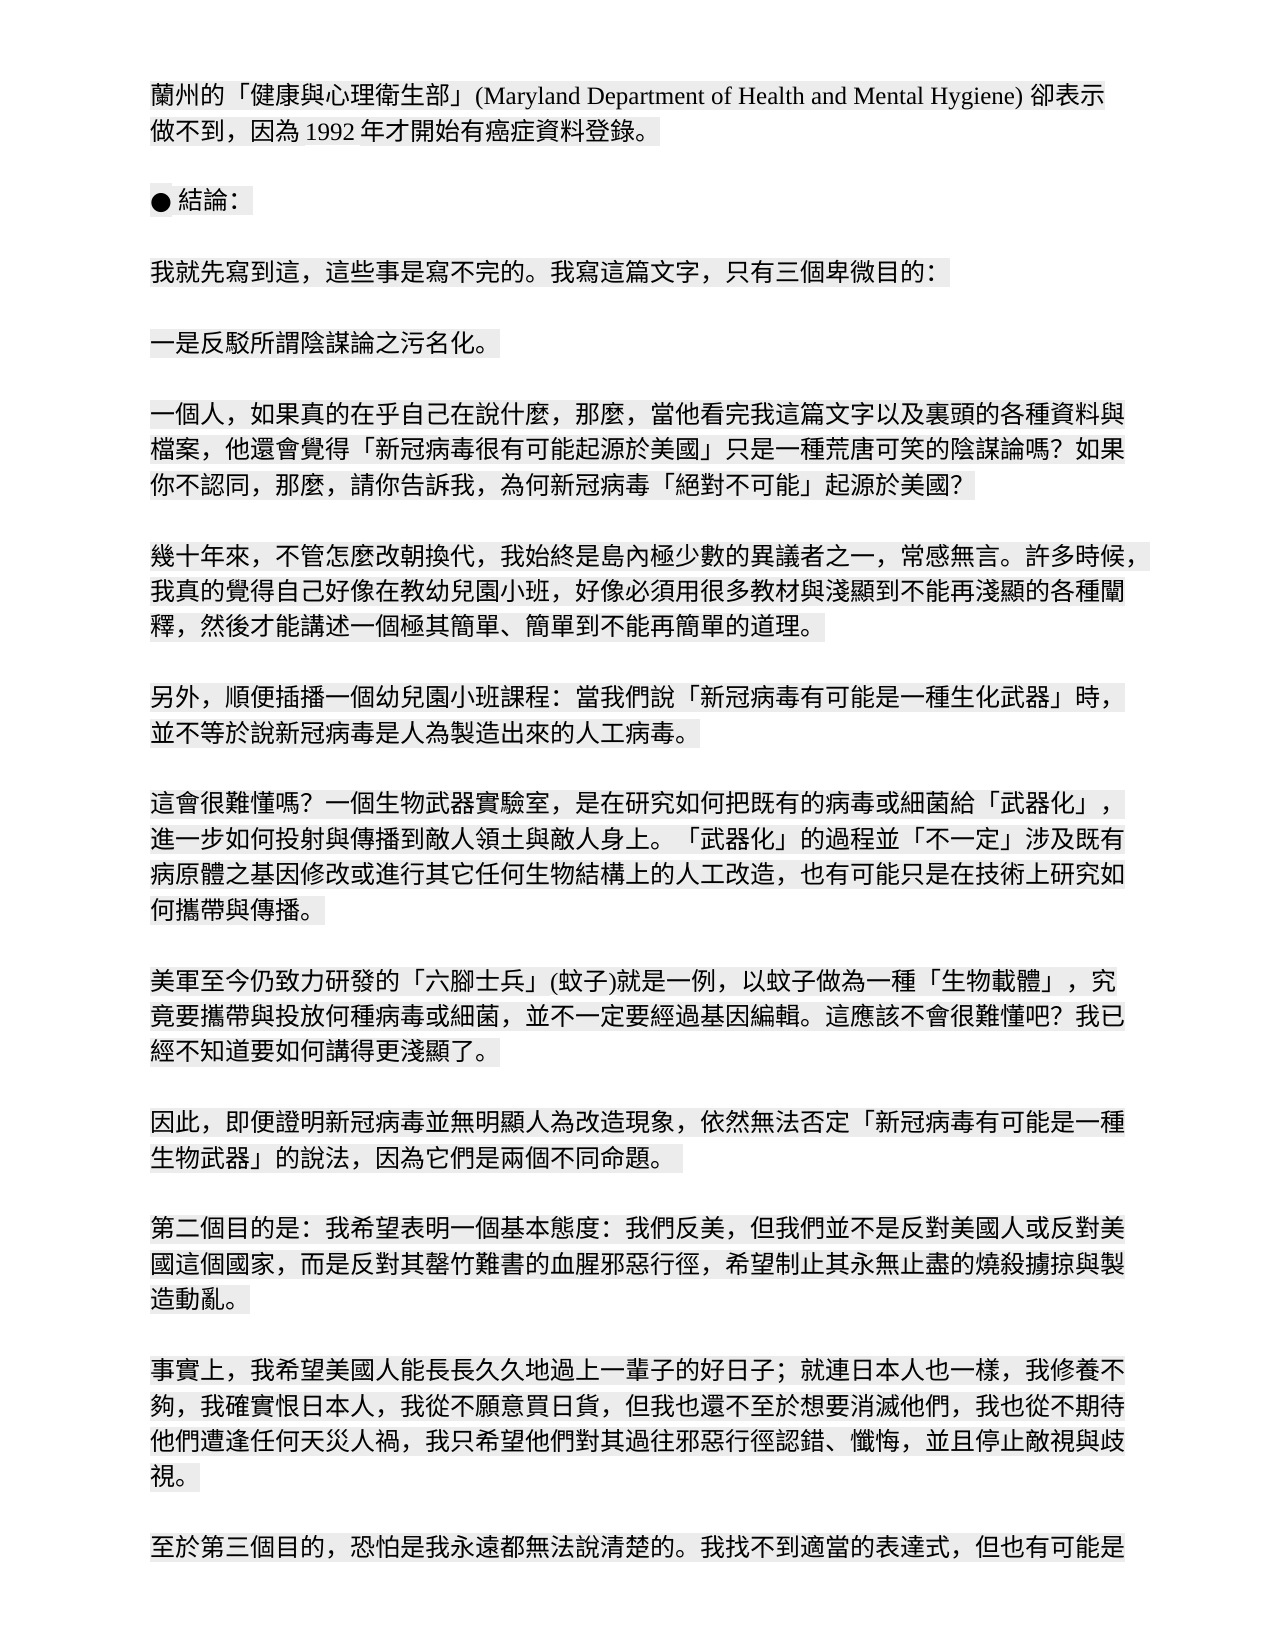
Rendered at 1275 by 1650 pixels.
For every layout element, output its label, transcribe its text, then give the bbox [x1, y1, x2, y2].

text 生物武器：一個更陰暗的未來(12) 陳真2020. 04. 01. 在「生物武器：一個更陰暗的未來 (7)」裏，我寫著： 「美軍發動戰爭入侵伊拉克期間，西方媒體每天斗大標題寫著 『找到了！找到了！找到生物武器了！』、『再度破獲伊拉克化武實驗室！』然後配上一些驚悚圖片，例如一堆美軍穿戴全套防毒配備，在破舊的倉庫裏，圍繞著堆積如山的麻布袋，說裏頭藏有『可疑粉末』。報導說，這些全是生化武器，好幾公噸，終於找到了，世界得救了，感謝美軍，感謝布希。人們叫好，爭相傳頌，布希支持度甚至高達八、九成。 但是，後來卻一一揭穿，那其實是個年久失修的麵粉工廠。甚至還有張照片，照片中隱隱約約似乎是個可以推著走、類似攤販賣東西的小推車。西方主流媒體驚悚的頭條新聞卻寫說『又找到了！！』，說這是『狡猾的海珊』為了躲避美軍追緝所架設的『流動性』化武實驗室。可是後來拆穿，你知道它是什麼嗎？它就是一個可以當場炒菜煎蛋、可以推著走的流動攤販小推車。」以前我住英國時，宿舍轉角處就有這樣一個攤子，賣些漢堡、咖啡與薯條等等。 ● 找到了！找到了！ 打從 2001年起，美國為了侵略伊拉克，便不斷撒謊指控伊拉克擁有生化武器。但是，聯合國武檢官多次組團進入伊拉克境內調查，卻始終找不到任何證據。美國派駐聯合國的前首席武檢官 Richard Spertzel卻力排眾議說：伊拉克擁有生化武器乃是「毋庸置疑」，大家之所以找不到化武實驗室與發射裝置是因為伊拉克政府把生化武器給「分隔化」(compartmentalized) 了，簡單說就是小型化。他說，只要一輛休旅車就足以成為一個「流動性的」化武實驗室。 這位美國的細菌武器研發專家Richard Spertzel，事實上也參與了戰前伊拉克的化武調查團，過去並曾經以聯合國首席武檢官的身份在伊拉克待了四年 (1994-1998 年)，監督伊拉克政府銷毀當初八零年代由美國幫忙發展以對付伊朗的生化武器設施。他理當很清楚伊拉克的狀況，卻故意信口開河，倡言伊拉克仍然擁有化武，並且把化武實驗室給「分隔化」，可輕易搬遷、移動、躲避偵察云云。 2003年，在毫無證據下，美國就是以Spertzel 之「專家證詞」的「分隔化」說法，做為一種硬是要出兵血洗伊拉克的藉口，然後在侵略佔領過程中不斷製造假新聞，不斷說「找到了！找到了！」，一會兒說找到一個「疑似」藏有什麼生化粉末 (其實是麵粉) 的倉庫或小貨車，一會兒又說發現什麼裝設「可疑」瓦斯爐的流動推車 (其實是軍隊煮飯煎蛋的餐車)，遺留在被美軍轟炸得稀巴爛的伊拉克軍隊現場... 美國就是這樣不斷裝神弄鬼，欺騙世人，其實全是謊言，非常兒戲，事實上只是一些廚具、麵粉食材或民生用品。但是，透過西方主流媒體的配合造謠，一時之間，人們還真以為美國拯救了全世界。 至於這位一輩子為美國推動細菌武器研發的 Spertzel，大名鼎鼎，是個微生物學家，是美國研發生物武器史上最主要的核心人物之一，同時也是Fort Detrick 生物武器實驗室有關細菌戰的主要負責人，任職長達半個多世紀。美軍佔領伊拉克後，他隨即改口說，伊拉克不但沒有生化武器，「而且連企圖發展化武的計劃也不存在」，並稱自己當初是受到 Iraqi National Congress 及CIA諸多假情報的誤導。 Iraqi National Congress 就是美國在第一次波灣戰爭後隔年 (1992年) 在伊拉克一手培植的一個武裝反政府組織，資金與武器全由美國提供，比海珊政府還要腐敗惡劣血腥的一群人，在美國的指使與扶植下成立，旨在製造伊拉克內部動亂，藉以顛覆海珊政權；一如美國在全世界各地的走狗，同樣高喊民主自由與人權，幹的卻全是傷天害理殘害人民之事。 這群背叛自己的國家與人民的美國走狗，這群「伊奸」，這個伊拉克的「人渣黨」，後來個個當了伊拉克的黨政軍高官，例如在戰爭期間屢屢出鏡扮演「夾道歡迎美軍」及「拉倒海珊銅像」的「勇敢伊拉克民眾」的Ahmed Chalabi，後來掌管伊拉克石油大權，擔任石油部長，並隨即出任伊拉克副總理。 ● 這回真的找到了！ 2003年5月28日，也就是美軍入侵佔領伊拉克的隔月，英國《衛報》發表了一篇調查報導，標題諷刺性地寫著：「終於！美軍終於找到生化武器了！」不過，它還有個副標寫著「是在美國馬里蘭州找到！」 https://bit.ly/2QUyftY 該報導所指的發現大規模殺傷武器的地點，就是當時 (2001年) 準備重新啟用、位於馬里蘭州的美軍 Fort Detrick 生物武器實驗室。經過兩年 (2001年到 2003年) 的挖掘與清理，竟然陸續找到高達兩千多公噸的各種恐怖病原體，包括天花病毒、肉毒桿菌、炭疽桿菌、Brucella melitensis (梅里特布魯氏菌，可引起類似感冒症狀的布氏桿菌病--Brucellosis)，以及引發肺炎的 Klebsiella (克雷伯氏菌屬)等等等。 除了病毒與細菌外，竟然還找到各種化學武器，包括美軍在越戰中噴灑了至少九萬多公噸的橙劑 (agent orange)。根據美國哥倫比亞大學公衛政策與管理學系教授 Jeanne Stellman 的幾篇研究，例如2018年5月發表於《美國公衛期刊》(American Journal of Public Health)的論文估計，越戰中，約有兩百多萬至四百八十萬越南人曝露於美軍的橙劑毒害中，受到各種不同程度的傷害。： https://bit.ly/2R0rqHu 美軍所使用的橙劑，含有「世紀之毒」戴奧辛之中的劇毒成份，是一級致癌物，包括血癌、肺癌、大腸癌、軟組織肉瘤與肝癌等，另外還會產生各種神經系統與運動神經元病變 (例如帕金森氏症)及全身性皮膚病變等等等。更可怕的是，禍延子孫世世代代，導致越南生出數十萬恐怖畸胎或中樞神經發育缺損的無腦兒、頭骨畸形、脊柱裂、顏面缺損、四肢極度萎縮、無眼或眼球爆出、心臟瓣膜缺損及智能不足嬰幼兒與兒童精神病等等等。 橙劑新生兒症狀： https://bit.ly/2UBuoo8 你可以在上面這個「美國退伍軍人協會」(United States Department of Veterans Affairs，簡稱 VA) 的網站上找到一些相關病變資料。 以下是幾張照片，很多橙劑新生兒完全沒有眼睛或眼睛爆出： https://bit.ly/2WVPz5P https://bit.ly/2yqWl9p 根據越南官方統計，戰爭期間，約有三百多萬人罹癌或其它病變與腦傷 (其中多數為兒童)，四十多萬人死亡。至今已戰後四十多年，目前已第三代，但仍持續受害，約有五十萬名新生兒畸形，合併其他各種病變及基因變異與兒童期精神病等等等。但是，美國卻堅稱橙劑「對人體無害」，數十年後則改口說「不確定」是否與相關各種病變有所關聯，言行相當卑鄙。 半島電視台報導： https://bit.ly/2UBZ7kV 半島電視台系列影片： https://bit.ly/2UzwiWg https://bit.ly/2UTbNCT 戰後，仍有大約兩百萬越南人間接受害，因為橙劑滲透土壤之半衰期超過一百年，嚴重污染水源；不管是喝進肚子或皮膚接觸水源，或是吃下污染農作物，就有可能受害，滲透全身血液；甚至許多越南婦女 (特別是毒害較嚴重的南越) 的母乳中，發現極高濃度的戴奧辛成份。 就連當初負責噴灑橙劑的美軍都集體罹癌或產生各種病變，受害人數約二十萬，戰後提出訴訟並贏得部份勝訴，越南的集體官司亦然。許多案子仍在持續進行中。我從二十多年前開始比較有系統性的關注橙劑的問題，以後有機會再多寫。 喝下橙劑幾毫升便足以致人於死，更何況短短六年內 (1965至1971年) 漫天灑下九萬公噸的巨量，瘋狂灑遍整個越南，高達三千一百八十一個村落受害，摧毀兩百多萬公頃 (即兩萬多平方公里) 的森林。後來，在國際輿論壓力下，美國才停止。有些當年的噴灑熱點地區，直到四十年後，仍然可以檢驗出超標高達數百倍的致死性戴奧辛濃度。 我常感到很納悶很可悲，為什麼會有人泯滅人性到這種地步？美國人是不是根本不把別人當人看？這是在打仗嗎？這根本就是種族滅絕的行徑。 除了橙劑外，Fort Detrick 現場還挖出有「毒劑之王」之稱的芥子氣液體毒劑等。預計還得再挖四年 (亦即挖到2007年) 也許才能清理乾淨。 底下有幾張橙劑受害者照片，真的是相當可悲。中間那張是美軍噴灑橙劑的分布地圖，遍及整個越南： https://bit.ly/2QYR7Ib 底下仍是一些橙劑兒童照片。看這些照片很令人難受，不過，還是懇求各位仔細看看，看進心裏去。 我跟大家一樣，不喜政治，討厭議論，平常只喜歡風花雪月琴棋書畫，可是，當大難來襲時，就如陳凱歌所說，它其實不過就像「天上的大星」，是個白日夢，而生活就是生活；「往後的日子才是生活，過去的只是一個夢」。 我亦常感無奈，不知道那些整天歌頌美國什麼民主自由與人權的人，究竟幾時才願意摸著良心說話？ 照片：https://bit.ly/2JswC2A 照片：https://bit.ly/39GXdDz 照片：https://bit.ly/343vzj4 照片：https://bit.ly/2X3Mu3x (按右側箭頭輪播) 照片：https://bit.ly/2UQSzxI 影片：shorturl.at/diux1 回到Fort Detrick 實驗室的主題。 如果你知道自己將挖出一些什麼東西，那還好。駭人的是，你根本不知道將挖出什麼恐怖病原體或揮發性毒劑或一般防護衣也防護不了的各種劇毒。比方說，現場挖出一堆根本不知道究竟是裝著什麼東西的瓶瓶罐罐與高壓消毒瓶以及人工釀造含有各種不明病原體的大量「泥狀物」，同時還挖出好幾隻已經死了三十幾年、以福馬林進行防腐、死狀恐怖的罐裝實驗鼠，相當可怕。 可怕之處就在於沒有目錄清單，隨便亂埋亂丟，外洩風險極高，清理者根本不知道自己會挖出什麼東西來，更不知其危險等級，不知是否防護妥當以及是否可能透過空氣與水源危及社會大眾。 《衛報》報導說：「就在兩個月前 (2003年3月)，伊拉克因為提不出早在十多年前便已銷毀生化武器的目錄清單做為佐證，美軍便以此為藉口而發動侵略戰爭。」美國一口咬定，倘若真的銷毀，必定會有所有病原體及化學毒物的目錄清單，否則便是說謊。 但是，「非常諷刺的是，美國最大的生物武器實驗室自己也根本沒有目錄清單」，遑論掩埋地點的詳細登載；清理人員根本不知道自己將會挖出什麼可怕的病毒或細菌。他們擔憂己身安危，但也只能對著記者自我解嘲說「我們其實根本不知道會挖出什麼，不過你放心，我們基本上已經排除挖出核彈的可能性。」 ● 惡名昭彰的 Fort Detrick 特別令人髮指的是：Fort Detrick 生物武器實驗室建造於1943年，它的第一批實驗室人員是誰你知道嗎？就是喪心病狂的日軍731部隊以及納粹醫官，他們都有著各種泯滅人性的人體活體實驗之豐富經歷。 老實說，在我過去仍是個傻蛋時，根本不相信這是事實。美國做為二戰戰勝國，打著反對法西斯的民主自由旗號，如此「熱愛人權」的一個國家，怎麼可能會把這些曾經抓來上萬名活人從事殘酷人體實驗的惡魔當成貴賓招待，還幫他們泯滅罪證，動用外交手段助其脫罪，做為獲取人體實驗數據的政治交換條件；然後還把他們迎接回美國，供以榮華富貴，為美國繼續發揮製造生物武器的「專長」。這些事我以後有機會再多講。 Jeffrey A.Lockwood 是個著名昆蟲學家，美國懷俄明大學 (University of Wyoming)「自然科學與人文學科」的講座教授，對生物武器頗有研究，2009年寫了一本書叫做《Six-Legged Soldiers: Using Insects as Weapons of War》(六隻腳的士兵：以昆蟲做為一種生物武器)： https://amzn.to/3bC3Nge Lockwood教授指出：Fort Detrick 生物武器實驗室於二次戰後吸收大量納粹與731部隊的科學家。 這些人，兩手血腥；戰時，利用俘虜，或是任意抓來上萬名中國平民男女老幼及少部份朝鮮人與聯軍，甚至特地抓捕中國軍人的家屬來從事人體活體解剖，或甚至活體解剖孕婦，觀察胎兒每個時期的變化；許多時候不打麻藥，說麻藥會影響生物數據的準確性，並以活人從事極其殘酷的各種人體實驗，例如凍傷實驗、離心旋轉實驗、人畜雜交實驗、真空實驗、大氣壓力實驗 (觀察人體器官、眼球、腸子如何膨漲爆出體外及人體相關生理反應)、活體炸藥實驗、大人與幼童之刻意使之感染各種病原體之實驗，藉以研發病毒及細菌等生物武器；某種變態實驗對象甚至包括母子 (說要「觀察母愛」)，從事各種極其邪惡的活體實驗。 底下有些照片，懇請大家仔細看，記住日本人所做的這一切： https://bit.ly/39BZfoG https://reurl.cc/b5kL2X 這些人不是人，而是魔鬼撒旦。我平常很不喜歡聽中共講一句話，那就是「中日友好」。它媽的怎麼友好？我就是沒辦法和大多數日本人友好，因為他們大多仇視中國、輕視華人，仰慕白人；不但完全沒有一絲悔意與歉意，反而對中國充滿敵意與鄙視，你如何可能和這樣一個國家的國民友好？ 我沒法假裝有愛心，我就是恨日本人，想起日本人毫無人性的暴行，我就是恨。我能理解寬恕與原諒的道理，但你要寬恕原諒日本人什麼？他們根本沒有一絲悔意，反而持續敵對中國，敵視華人。 請你仔細看看這個，請你告訴我如何可能不恨？ https://bit.ly/342Cn0o 請你再仔細看看這個，請你告訴我如何能夠不恨？ https://bit.ly/3dXxOcq 這些事，實在很不想講。我常說以後有機會再講，但我總是儘可能避而不談。念高一時 (我在台北念高中)，第一次自己寫傳單，自己一個人在我高一住的地方 (台北西門町) 發自己寫的傳單，就是因為日本人的這些所作所為。它媽的日本人還像人嗎？ Lockwood 教授指出：美國於1943年，亦即二戰結束前兩年，成立 Fort Detrick 生物武器實驗室，並於戰後立即吸收大量納粹與日本731部隊的科學家，從事生物武器研究；不但研究，而且在韓戰時付諸實行，以跳蚤、蚊子和頭蝨等昆蟲做為一種「六腳士兵」，做為一種傳遞擴散病毒或病菌的「疾病載體」(disease vectors)；先在部份不知情的平民或敵軍身上使之染病，然後再予以釋放回鄉，擴大傳播，或是以炸彈投擲到敵人的土地上，引爆疫情。 Lockwood教授指出，1950年秋天，美國國防部承認此事，並說這是美國生物武器的「首度使用」，其主要推手就是Fort Detrick 生物武器實驗室裏這些喪心病狂的科學家，包括日本731部隊主要成員及納粹醫官。 ● 自導自演的炭疽桿菌粉末攻擊事件 五零年代以後，一直到大約1973年，前後長達二十多年的時間，Fort Detrick 實驗室除了以動物做為實驗對象外，同時也以人體做實驗 (稱之為“human guinea pigs”，亦即「人類白老鼠」)，例如所謂的「CD-22計劃」(Project CD-22)及「白外套行動」(Operation Whitecoat) 等等。不過，這些屬公開性質的研究計劃當然都是採取所謂「自願」方式。 1969年，尼克森總統下令關閉Fort Detrick。此舉並非因為美國人良心發現，而是因為當年核子彈的量產及殺傷力之高度提升，使得美國領導人認為生化武器之殲敵效果相對失色，而且有可能不慎感染自己人或擴散到自己國家。 Fort Detrick 雖然於1969年11月關閉，但仍做為收藏各種病原體的「巨大倉庫」，並仍從事一些「正常」研究 (亦即非關武器化的「防禦性」生物研究，例如研發疫苗)。基本上，直到1993年，它都仍然還是持續運作，只是研發內容有所限制。2001年，布希政府對全世界發動所謂「反恐戰爭」，假反恐，真侵略，重啟並擴大實驗室規模，於是展開長達至少六年的清理行動。 重啟之初，布希政府更是玩了一齣後來證實是自導自演的所謂「炭疽桿菌粉末攻擊事件」，藉以做為「反恐戰爭」的藉口。一些美國議員與行政人員陸續接到裝有所謂炭疽菌粉末的信件，導致五人死亡，數十人感染。美國馬上把箭頭指向賓拉登，指向基地組織，指向伊斯蘭，指向散落世界各地的反美人士，從而發動針對阿富汗的侵略戰爭。 但是，直到七年後的 2008年7月，FBI 才「證實」，寄出這些致命毒信的是 Fort Detrick 生物武器實驗室的工作人員Bruce Ivins。據美媒報導，這位人員不知心懷何種不滿，因此寄出毒信；情治人員在距離Fort Detrick八英哩外的一座池塘找到相關犯罪工具；FBI 強調，Ivins 之所以犯下此案的動機只是為了「促進疫苗的研發」。 正常人應該不會相信這個荒唐故事。至於這位被官方說法給認定為發動生物恐攻的「凶手」，竟然莫名其妙就「自殺」了。FBI 說是「畏罪自殺」，但我看比較像是「被自殺」。 ● Fort Detrick 為何突然被勒令關閉？ 這個由CIA掌控、擁有全世界最可怕的各種病原體之Fort Detrick 生物武器實驗室有多龐大你知道嗎？53平方公里！裏頭至少有六百多棟建築，大約是兩個花蓮市、七千四百個足球場那麼大；成立近80年，聲名狼藉，此次因為新冠病毒而再度成為各方矚目的焦點。主要起因於去年 (2019 年) 七月，因為多項違規而遭到美國疾病管制中心 (CDC) 勒令關閉。 若非情節嚴重，以CDC的政治權力等級，根本不可能直接下令全面關閉。實驗室關閉前後，九百多位工作人員遭到隔離檢疫，隨即爆發數千名神祕肺炎病例及所謂「流行性感冒大流行」，三千六百萬人染病，三十五萬人發展成重症入院，兩萬多人死亡。美國CDC主任Robert Redfield 於今年三月十一日，方才於聽證會中承認曾進行屍體解剖，證實這波所謂「流感大流行」之部份死者確實是新冠病毒患者。 但是，美方以國安為由，至今依舊拒絕透露更多病例資料，並且從去年數千萬人染病的所謂「流感大流行」疫情爆發之初，便極力掩飾與淡化。「世界衛生組織」人員多次要求派遣專家前往協助調查，但美國始終拒絕發給簽證；對內則封鎖消息，禁止各方醫學與公衛專家參與相關會議或調閱資料。 至於此次關閉Fort Detrick生物武器實驗室的原因，疑似病原體外洩，究竟細節如何，美軍方面不但諱莫如深，美國政府並迅速刪除各方報導，相關人員則對外一律封口。 UCLA (加州大學洛杉磯分校) 公衛學院流行病學系的網站上有個「生物恐怖主義資料庫」(ARCHIVES ON BIO-TERRORISM)，裏頭有過去大約二十年來的上千筆報導： (1) https://www.ph.ucla.edu/epi/bioter/archivesbio1.html (2) http://www.ph.ucla.edu/epi/bioter/archivesbio2.html 你只要稍微花點時間關注一下這些資料，你就會清楚地知道：生物武器病原體的外洩以及各種傷天害理之事，並不是什麼陰謀論，而是經常性發生的事情，差別只是在於不同動機 (蓄意或意外？)及傷害規模大小。 當然不能說全世界「只有」美國才會幹這樣一些事，就好像我不能說全世界「只有」美國才會發動侵略戰爭。但我能說：美國毫無疑問是生化武器這方面的惡行之中最大且最為肆無忌憚的一個國家，幾乎就是全世界所有相關惡行的全部了。 但我現在不是要討論其對外惡行，而只是想說明Fort Detrick 實驗室為何在去年七月被迫關閉。 從 UCLA 這兩個資料庫，你仍然可以找到幾篇關於去年關閉 Fort Detrick 的報導，比方說原先登載於《華盛頓郵報》的「生物武器戰爭的恐怖遺跡出土」(Ft. Detrick Unearths Hazardous Surprises：Cleanup Finds Debris Of Biological Warfare)： https://bit.ly/2X3OBo2 以及原載於 The Frederick News-Post 的「疾管中心揭露更多Fort Detrick 的弊端」(CDC Inspection Findings Reveal More about Fort Detrick Research Suspension) https://bit.ly/2RgSy5h 另外還有《紐約時報》的兩篇報導：「Fort Detrick實驗室無法通過安檢，遭全面無限期關閉」(Fort Detrick lab shut down after failed safety inspection; all research halted indefinitely)，以及「出於安全理由，致命細菌實驗研究勒令停止」(Deadly Germ Research Is Shut Down at Army Lab Over Safety Concerns)： https://bit.ly/343K72h https://nyti.ms/2JADFWU 相關資料當然遠遠比這個要多得多，底下只是做個簡單說明： 美國疾管中心 (CDC) 下令關閉Fort Detrick生物實驗室，並出具了報告。你要注意哦，它使用的是比較強烈的「違規」(breach) 一詞。如果不是非常嚴重，不可能把一個具有國家戰略意義的生物實驗室給勒令全面關閉。 比方說，如果台大醫院被發現存在一些作業缺失，可能產生危害，衛生局只會要求院方針對特定問題進行改善，而不會勒令立即全面無限期關閉整個醫院，除非違規事項非常嚴重，到達一種危及社會大眾的緊急程度。 CDC 的報告指出，Fort Detrick生物實驗室有多項違規，包括病原體之水源與空氣污染處置不當，含有病毒與細菌之污水處理系統有問題，高壓滅菌設備有問題，缺乏病原體清單目錄，防護塗料有多處裂縫，部份實驗器材故障，實驗室搬遷與病原體移動過程缺乏適當防護，人員普遍不按照標準程序作業等等等。 CDC 認定，這不是偶發問題或個別事件，而是已經到達一種「系統性的失能」，故應勒令關閉，全面無限期停止運作。更駭人聽聞的是，CDC指出，該實驗室人員「蓄意讓含有病原體之空氣外洩」。 對此，位於Fort Detrick生物實驗基地的美國陸軍傳染病醫學研究院 (USAMRIID)的最高指揮官 Darrin Cox提出反駁說，CDC之「違規」(breach)一詞太強烈，並指稱含有病原體之空氣外洩並非「蓄意」為之，堅稱該人員「並無邪惡動機」。 Cox並表示，Fort Detrick生物實驗室並非被「勒令關閉」，而只是沒有拿到相關許可證的情況下之「主動停止運作」等等，做出許多毫無意義的辯解。問題是，工作人員在操作病原體過程中之氣體外洩，重點是它可能產生什麼樣的傷害以及如何善後，而不是辯稱大家都是好人啦，不會故意亂來。 報導還指出，很詭異的是，這麼大的「違規」與「全面系統性失能」，竟然沒有任何主管遭受處分。 如前所述，許多有關此次Fort Detrick生物實驗室因為疑似病原體外洩的新聞報導遭到刪除，但你在UCLA的公衛學院流行病學系的兩個「生物恐怖主義資料庫」裏，仍然可以找到一些報導。一份CIA解密文件顯示，CIA長年在此一生物武器基地從事病毒測試。報導並指出，許多老舊的病原體掩埋坑道並無鋪設防護內裏，外洩風險極高。當年的實驗室工作人員受訪表示：「我不知道那些東西 (指病原體或毒物) 被丟到哪，當時並無清單目錄。」 隨著時間過去，大量掩埋容器早已銹損不堪。附近地區長年出現疑似不尋常飆高的癌症盛行率，當地居民認為與該生物武器基地之不當掩埋與草率處置有關，紛紛抗議，但美國當局一貫置若罔聞。 底下有一小段當地居民的訪談、調查與抗議： https://bit.ly/3aDEiee 事實上，早在1991年，軍方在該實驗室的水源觀測站便已檢測發現一些導致腎病變成份及肝臟致癌物，包括四氯乙烯(PCE) 和三氯乙烯(TCE)。馬蘭州環境署隨即針對附近三十三口水井採樣，結果一半以上發現致癌毒物。現場檢測人員說，其實不用檢測，光是用聞的就能聞得到異味。 該城市的飲水系統顯然遭受污染，民眾於是要求針對住在遭受汙染的水源下游處的居民進行癌症盛行率的調查與數據比對，藉以了解該實驗室對當地居民健康的影響。但是，馬里蘭州的「健康與心理衛生部」(Maryland Department of Health and Mental Hygiene) 卻表示做不到，因為1992年才開始有癌症資料登錄。 ● 結論： 我就先寫到這，這些事是寫不完的。我寫這篇文字，只有三個卑微目的： 一是反駁所謂陰謀論之污名化。 一個人，如果真的在乎自己在說什麼，那麼，當他看完我這篇文字以及裏頭的各種資料與檔案，他還會覺得「新冠病毒很有可能起源於美國」只是一種荒唐可笑的陰謀論嗎？如果你不認同，那麼，請你告訴我，為何新冠病毒「絕對不可能」起源於美國？ 幾十年來，不管怎麼改朝換代，我始終是島內極少數的異議者之一，常感無言。許多時候，我真的覺得自己好像在教幼兒園小班，好像必須用很多教材與淺顯到不能再淺顯的各種闡釋，然後才能講述一個極其簡單、簡單到不能再簡單的道理。 另外，順便插播一個幼兒園小班課程：當我們說「新冠病毒有可能是一種生化武器」時，並不等於說新冠病毒是人為製造出來的人工病毒。 這會很難懂嗎？一個生物武器實驗室，是在研究如何把既有的病毒或細菌給「武器化」，進一步如何投射與傳播到敵人領土與敵人身上。「武器化」的過程並「不一定」涉及既有病原體之基因修改或進行其它任何生物結構上的人工改造，也有可能只是在技術上研究如何攜帶與傳播。 美軍至今仍致力研發的「六腳士兵」(蚊子)就是一例，以蚊子做為一種「生物載體」，究竟要攜帶與投放何種病毒或細菌，並不一定要經過基因編輯。這應該不會很難懂吧？我已經不知道要如何講得更淺顯了。 因此，即便證明新冠病毒並無明顯人為改造現象，依然無法否定「新冠病毒有可能是一種生物武器」的說法，因為它們是兩個不同命題。 第二個目的是：我希望表明一個基本態度：我們反美，但我們並不是反對美國人或反對美國這個國家，而是反對其罄竹難書的血腥邪惡行徑，希望制止其永無止盡的燒殺擄掠與製造動亂。 事實上，我希望美國人能長長久久地過上一輩子的好日子；就連日本人也一樣，我修養不夠，我確實恨日本人，我從不願意買日貨，但我也還不至於想要消滅他們，我也從不期待他們遭逢任何天災人禍，我只希望他們對其過往邪惡行徑認錯、懺悔，並且停止敵視與歧視。 至於第三個目的，恐怕是我永遠都無法說清楚的。我找不到適當的表達式，但也有可能是因為這個表達式並不存在人類的語言詞彙中。 退而求其次，我只能說一些肉眼可見、相當「行為主義式的」東西，比方說反戰，反核武，反生化武器等等等。這類型武器，基本上是完全不長眼睛的，極可能失控而毀滅所有人，比核武還可怕。但我想說的畢竟不只是這些，而是遠比這個大，卻也同時遠比這個小。 ● 後記： 我發現，腦殘有個特徵就是：當他每天接收無數荒唐可笑幼稚低能的謊言時，他一概全盤接收，並且自行發揚光大，就像蚊子散播病毒那樣每天努力到處散播。可是，當他聽到幾乎就像「一加一等於二」那樣明確的事實與真相時，他卻會突然變得很「嚴謹」，很「科學」，會說你這是謠言，是阿共仔的陰謀，是阿共仔企圖滲透台灣民主的假新聞。 但是，你要知道，比方說，以UCLA公衛學院的這上千筆生化武器資料為例，幾乎全來自西方主流媒體的報導，因此，它不但不是一種陰謀論，反倒是一種已經不知道經過多少篩選、淡化及掩飾所勉強保留下來的真相之冰山一角。 我舉個例，比方說，現在大家都知道海珊當年 (1988年) 的化武屠村事件，在 Halabja 瞬間殺害五千多名庫德族人及一萬多人受傷的事情，凶手就是美國，是由美國協助海珊發展化武攻擊能力，因為當時海珊是美國共同對抗伊朗的盟友，就跟蔣介石一樣，被美國稱讚為「捍衛民主自由的鬥士」，說伊拉克是「中東世界的民主自由堡壘」。 當年，聯合國針對海珊這項重大反人道罪行進行調查時，美國不但百般阻撓，而且否決聯合國的譴責提案，CIA 甚至還發表各種假情報與假研究報告，栽贓伊朗，指控 Halabja 化武屠村事件的凶手是伊朗。 我對這事的過程印象特別深刻是因為，屠村事件的兩年後，我接受 PHR (Physicians for Human Rights) 之邀，到美國哈佛大學參加一個「醫學與人權」的國際研討會，為期五天，來自幾十個國家的人員，我是惟一一個華人。那時候醫學院才剛畢業，沒什麼國際常識，仍是個傻逼，以為美國真的是一個熱愛人權與民主自由的國家，當時其實也是我第一次聽到海珊與庫德族等等這些事情。 會議結束後，我從美國帶回一大皮箱的相關書籍與研究報告，到現在都還保留著，其中一個主題就是海珊的化武屠村事件。因此，我對這事相當了解。回台後，我還曾以海珊迫害庫德族小孩所產生的「心理創傷經驗與行為表現」，在馬偕精神科做了一場演講。 事隔多年後，真相大白，原來真正屠村的凶手居然是美國。更不可思議的是，這個屠村事件在十多年後，竟然成為美國侵略伊拉克、拯救世人的藉口，很荒唐吧？海珊也因為此一事件被美國主導的伊拉克法庭判決死罪，處以絞刑。 美國當年協助海珊發展生化武器的事實，如今已無可懷疑。UCLA 公衛學院的生化武器資料庫裏也能找到屠村事件後十多年的相關報導，指出美國協助海珊發展生化武器的事實，比方說： https://bit.ly/2UTmqFM 但是，你看，報導得很「委婉」，很「客觀公正」，它把美國運送炭疽桿菌、肉毒桿菌等等這些用來製造生物武器的恐怖病原體給海珊，居然說成是一種非常正面的「公共衛生方面的合作交流」。 我跟各位一樣，沒有任何內幕消息；寫起文章，更是絕不信口開河。我所能知道、取得的一切資訊，任何人都能取得。那麼，為什麼我們面對同樣的世界，卻得到完全相反的認知呢？問題恐怕是在於大多數人其實並不是根據事實、資訊、理性與經驗在理解事情，而是根據洗腦宣傳。 也就是說，他的腦子裏已經有一套顛撲不破的「真理」，一切是非善惡的「前提」，凡是與這套「前提真理」牴觸者，哪怕是「一加一等於二」那樣的事實，也一概無效，一概是假新聞。因此，你就算把一大卡車的事實真相與邏輯砸到他頭上，他還是一樣會說那些全是假新聞。 或者應該這麼說也許更為貼切：即便他相信你所說的一切全是事實真相，他其實也無所謂、不在乎，他不認為這一切真相有何意義或重要性可言。他相信，唯有主子們告訴他的一切話語才具有重要；惟有當主子們告訴他要熱血沸騰時，他才會熱血沸騰。 其實就跟茶壺一樣，你要它沸騰，它就會沸騰，它絕不會問你原因，更不會思考對錯，只要開關一按下，它就沸騰了。你能夠跟茶壺講道理嗎？恐怕很難，因為它並不是根據任何理性或資訊來理解事情；誰掌握了開關，誰就能讓茶壺沸騰。 舉個現成的例子，二月初，疫情剛發生，台灣幾乎都沒有病人時，馬上就有二十幾萬個蠢血沸騰的醫護人員，在綠色人渣政客們的帶領下，發動連署，要求人渣黨政府禁止大陸包機，禁止陸籍配偶及其小孩回到台灣，甚至歡呼人渣黨之口罩禁令，禁止口罩寄往當時疫情十分嚴重的大陸。 凡是批評這些想法的人，就會變成全民公敵，會被謾罵羞辱與騷擾，會被說是「舔共」，會被說是「不能體諒台灣醫療人員的辛勞」、「吃裏扒外，不在乎台灣醫療體系的崩盤」，會被說是「不顧台灣人的死活」，會被罵「滾出台灣、滾回中國」等等等。 我要說的是，你看，這些人渣政客真的很齷齪，他們表面上講的全是一些很動聽的話語，什麼體恤醫療人員，什麼先顧好台灣等等。但是，白痴也該知道這一切漂亮言語的背後，其實就是仇中反華。 在台灣，幾乎所有理想或理念，完全都可以拿來當成一種仇中反華的武器、工具與漂亮說詞。人渣們從來都不是真的在乎什麼是非善惡，他們的一切言行完全就是以倡導仇中反華為惟一目的。 你看，這兩天，人渣黨送出一千多萬個口罩給西方國家，從上個月開始，甚至每星期固定得朝貢美國十萬個口罩。美國疫情真的是嚴重到爆，但卻對它百般放水。可是，對待大陸卻極盡苛薄之能事。 這時候，那二十幾萬個「熱血沸騰」的醫護人員呢？人呢？統統不見了，一個也沒有。為什麼不繼續「體恤醫療人員的辛勞」？為什麼不再擔心「台灣醫療體系的崩盤」？為什麼不「先顧好台灣」了？為什麼不去圍勦、攻擊、謾罵那些「出賣台灣人」的人渣政客？ 其實，腦殘們並不是真的關心什麼疫情，他們只是聞聲起舞，該沸騰就會沸騰，不需要理由，因為人渣們永遠都可以瞎掰出一大堆很偉大的說詞。 當時台灣才一兩個病人，就迫不及待說要「先顧好自己才能救別人」，一個口罩也不准寄到大陸，否則就是全民公敵。現在台灣有三百多個病例，死了好幾人，卻反而口罩大方隨便送人(我已經連續兩周買不到兒童口罩)，送給根本不肯戴口罩的洋人，然後說這是台灣「勇於負起世界責任的國家角色」。 大家都知道，人渣黨及其支持者永遠都是兩套標準，但我覺得他們其實只有一個標準，那就是「只要仇中反華，那就是對的」。「仇中反華」就像一種搖錢樹，一種權力的敲門磚，人渣們藉以騙取個人私利與權力，並操弄腦殘們，以之做為一切是非善惡的檢驗標準。這才是一個人道德最為卑劣齷齪之處。你看那些綠色人渣，嘴臉實在有夠難看。 生活實在太忙，每天利用五分、八秒零零碎碎的時間以及兩個快要累斃的深夜，終於才寫這樣，一共一萬三千多字。匆忙寫就，無暇修改，詞不達意，我終究沒法說出我真正想說的，只能期待人們的心領神會。 [150, 75, 1125, 1562]
